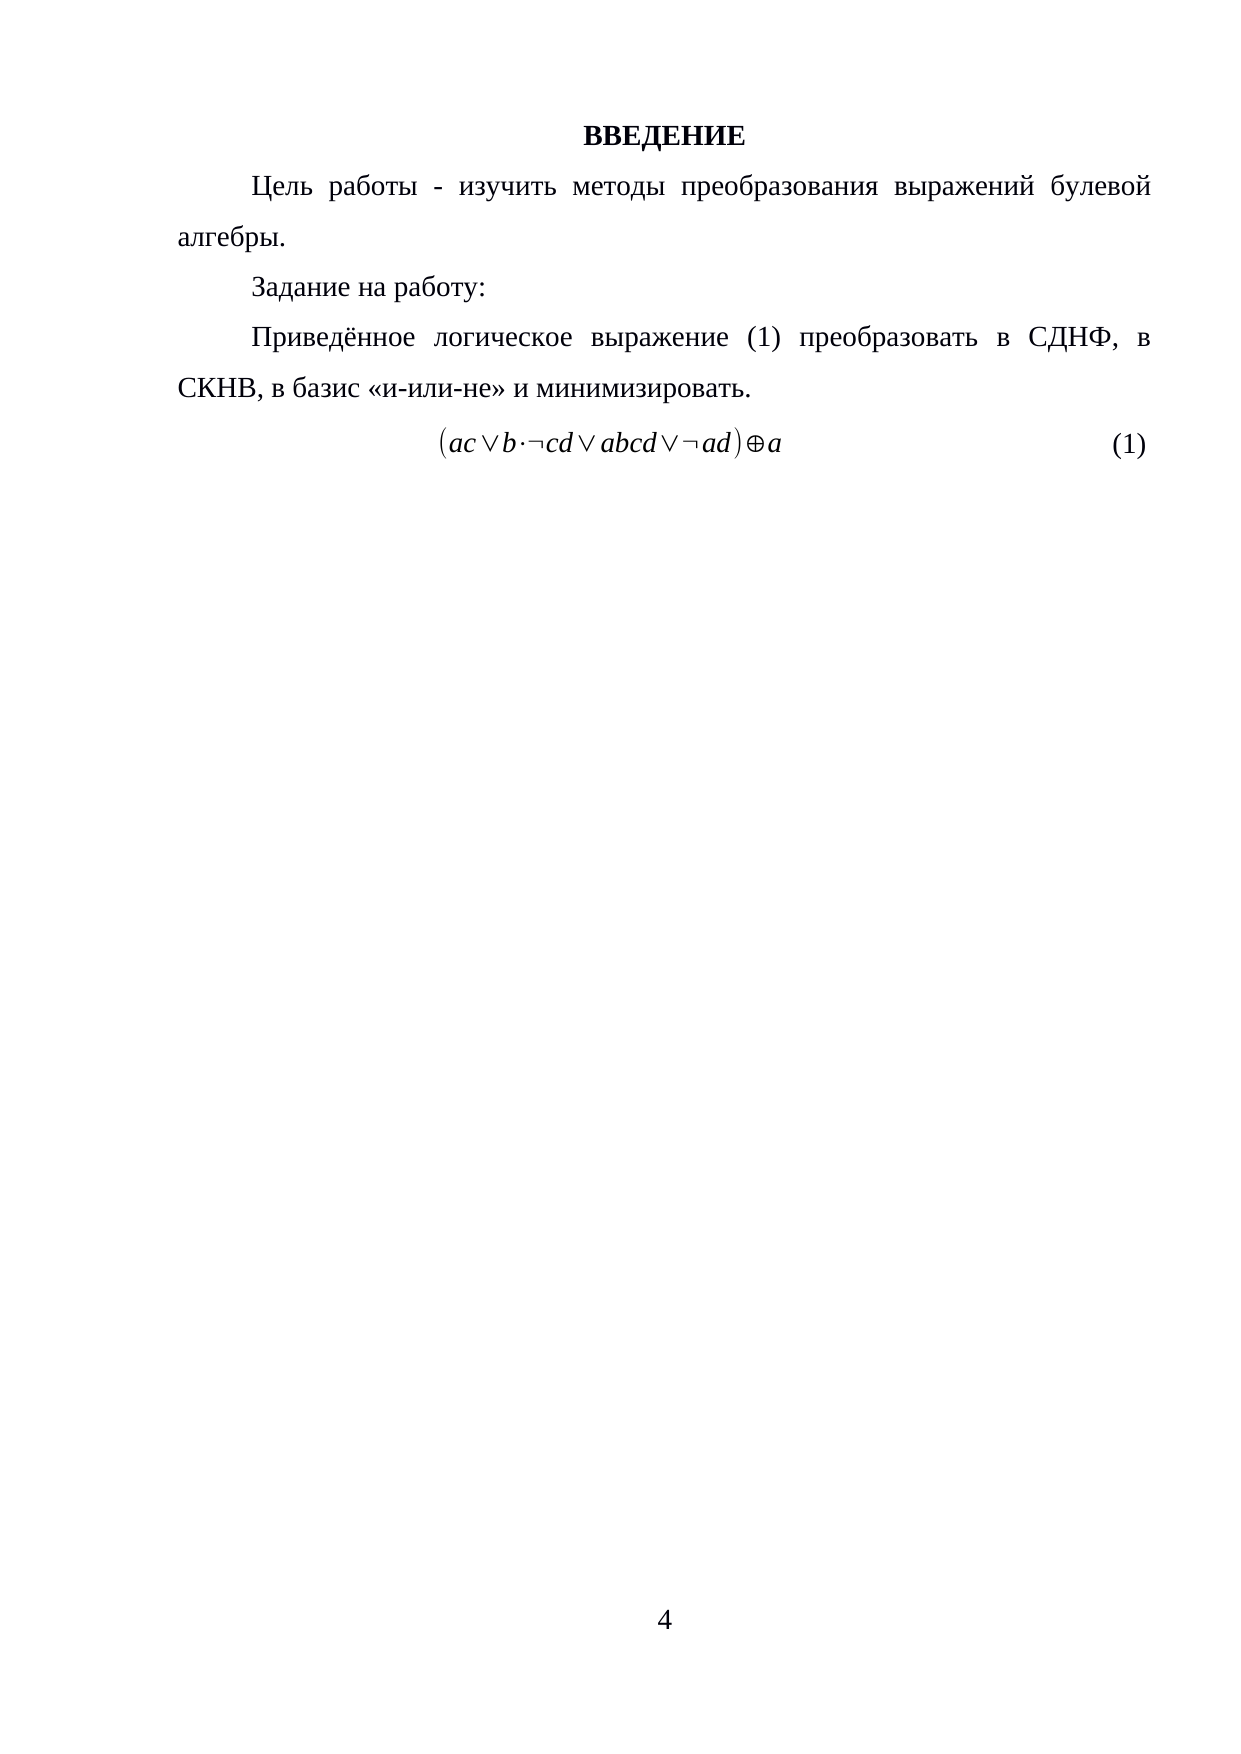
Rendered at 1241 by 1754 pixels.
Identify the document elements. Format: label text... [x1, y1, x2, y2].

text Приведённое логическое выражение (1) преобразовать в СДНФ, в СКНВ, в базис «и-или-не» и минимизировать. [177, 319, 1152, 403]
text Цель работы - изучить методы преобразования выражений булевой алгебры. [177, 168, 1152, 252]
table_header [177, 420, 1043, 466]
subtitle ВВЕДЕНИЕ [177, 118, 1152, 152]
text Задание на работу: [177, 269, 1152, 303]
table_header (1) [1043, 420, 1152, 466]
